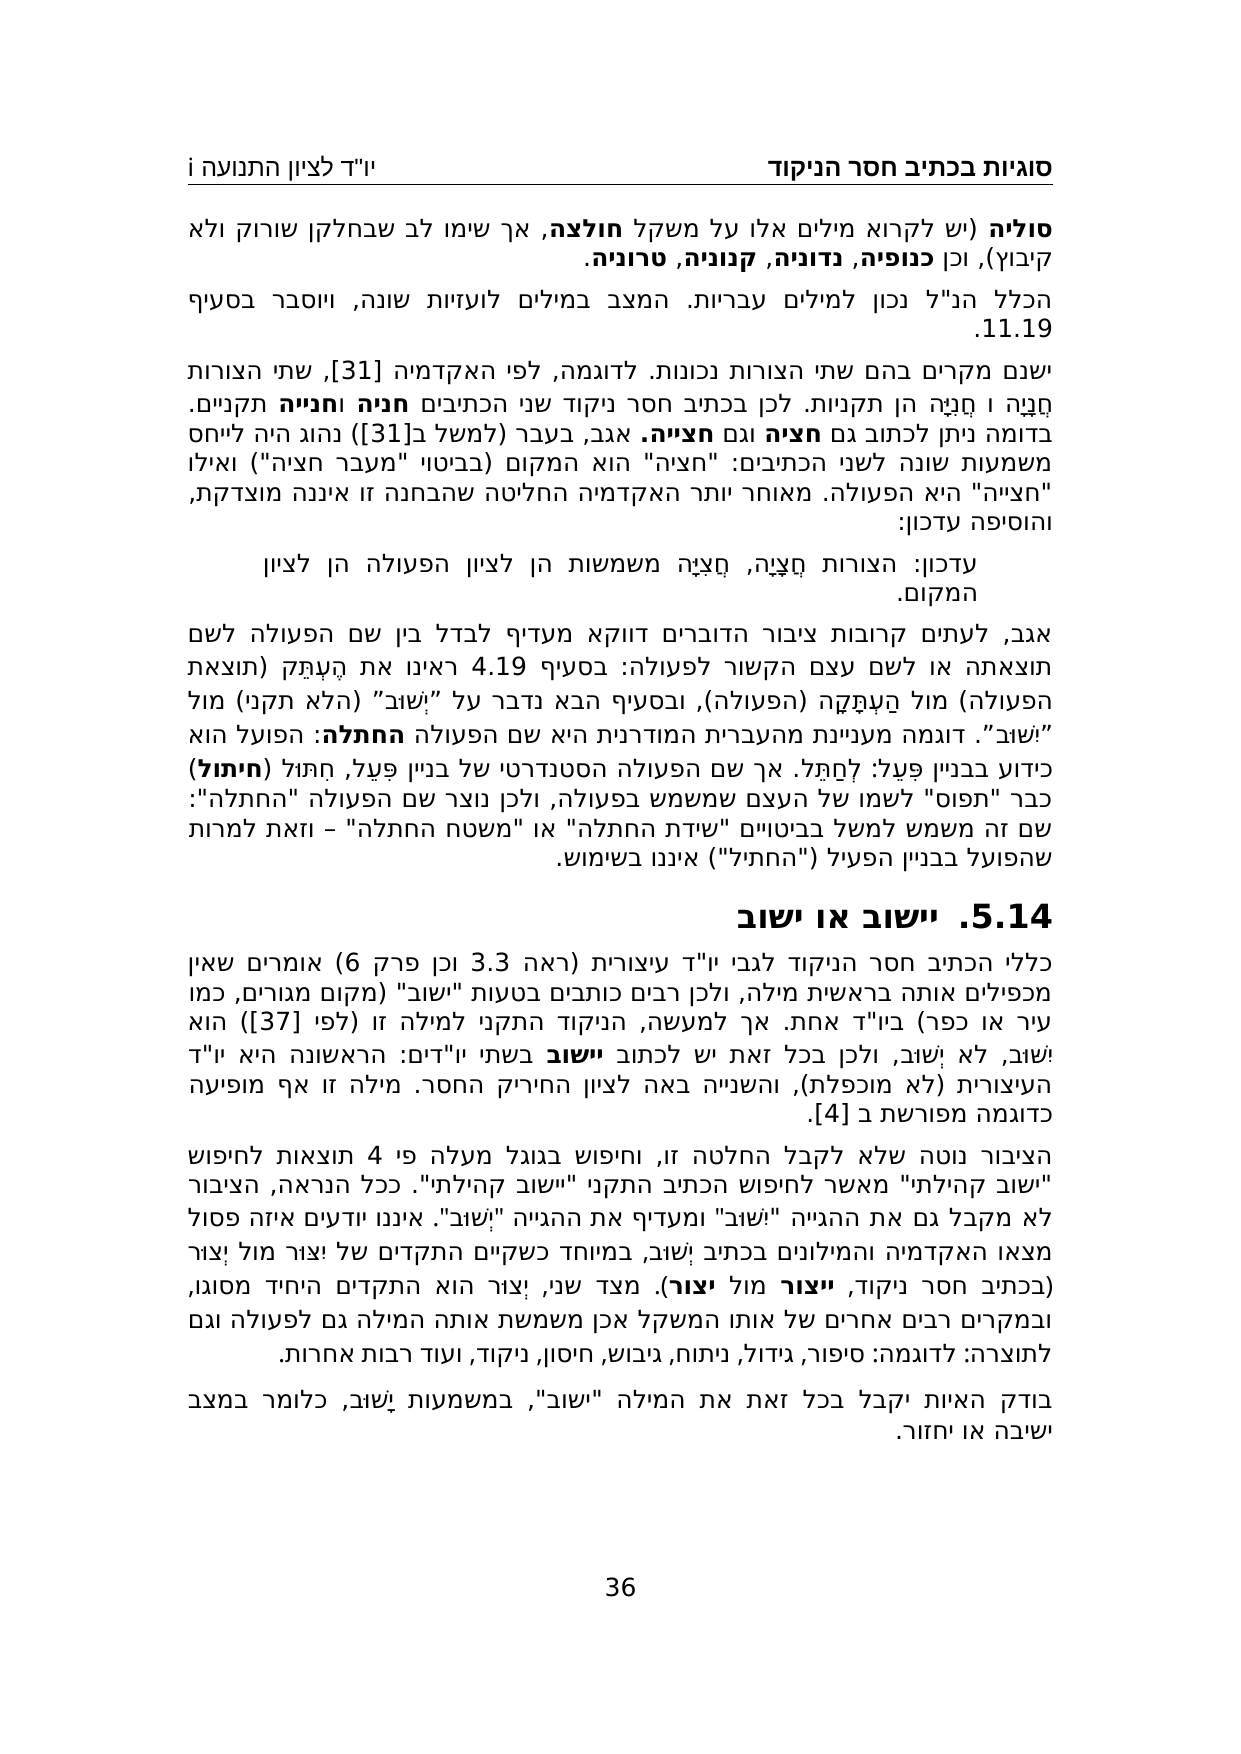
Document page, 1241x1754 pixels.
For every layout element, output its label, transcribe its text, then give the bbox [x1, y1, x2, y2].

text הכלל הנ"ל נכון למילים עבריות. המצב במילים לועזיות שונה, ויוסבר בסעיף 11.19. [187, 285, 1053, 344]
text הציבור נוטה שלא לקבל החלטה זו, וחיפוש בגוגל מעלה פי 4 תוצאות לחיפוש "ישוב קהילתי" מאשר לחיפוש הכתיב התקני "יישוב קהילתי". ככל הנראה, הציבור לא מקבל גם את ההגייה "יִשּׁוּב" ומעדיף את ההגייה "יְשׁוּב". איננו יודעים איזה פסול מצאו האקדמיה והמילונים בכתיב יְשׁוּב, במיוחד כשקיים התקדים של יִצּוּר מול יְצוּר (בכתיב חסר ניקוד, ייצור מול יצור). מצד שני, יְצוּר הוא התקדים היחיד מסוגו, ובמקרים רבים אחרים של אותו המשקל אכן משמשת אותה המילה גם לפעולה וגם לתוצרה: לדוגמה: סיפור, גידול, ניתוח, גיבוש, חיסון, ניקוד, ועוד רבות אחרות. [187, 1141, 1053, 1369]
text ישנם מקרים בהם שתי הצורות נכונות. לדוגמה, לפי האקדמיה [31], שתי הצורות חֲנָיָה ו חֲנִיָּה הן תקניות. לכן בכתיב חסר ניקוד שני הכתיבים חניה וחנייה תקניים. בדומה ניתן לכתוב גם חציה וגם חצייה. אגב, בעבר (למשל ב[31]) נהוג היה לייחס משמעות שונה לשני הכתיבים: "חציה" הוא המקום (בביטוי "מעבר חציה") ואילו "חצייה" היא הפעולה. מאוחר יותר האקדמיה החליטה שהבחנה זו איננה מוצדקת, והוסיפה עדכון: [187, 356, 1053, 536]
text אגב, לעתים קרובות ציבור הדוברים דווקא מעדיף לבדל בין שם הפעולה לשם תוצאתה או לשם עצם הקשור לפעולה: בסעיף 4.19 ראינו את הֶעְתֵּק (תוצאת הפעולה) מול הַעְתָּקָה (הפעולה), ובסעיף הבא נדבר על ”יְשׁוּב” (הלא תקני) מול ”יִשּׁוּב”. דוגמה מעניינת מהעברית המודרנית היא שם הפעולה החתלה: הפועל הוא כידוע בבניין פִּעֵל: לְחַתֵּל. אך שם הפעולה הסטנדרטי של בניין פִּעֵל, חִתּוּל (חיתול) כבר "תפוס" לשמו של העצם שמשמש בפעולה, ולכן נוצר שם הפעולה "החתלה": שם זה משמש למשל בביטויים "שידת החתלה" או "משטח החתלה" – וזאת למרות שהפועל בבניין הפעיל ("החתיל") איננו בשימוש. [187, 619, 1053, 872]
text בודק האיות יקבל בכל זאת את המילה "ישוב", במשמעות יָשׁוּב, כלומר במצב ישיבה או יחזור. [187, 1382, 1053, 1445]
subtitle יישוב או ישוב [187, 897, 1053, 936]
text עדכון: הצורות חֲצָיָה, חֲצִיָּה משמשות הן לציון הפעולה הן לציון המקום. [262, 549, 978, 607]
text סוליה (יש לקרוא מילים אלו על משקל חולצה, אך שימו לב שבחלקן שורוק ולא קיבוץ), וכן כנופיה, נדוניה, קנוניה, טרוניה. [187, 214, 1053, 273]
text כללי הכתיב חסר הניקוד לגבי יו"ד עיצורית (ראה 3.3 וכן פרק 6) אומרים שאין מכפילים אותה בראשית מילה, ולכן רבים כותבים בטעות "ישוב" (מקום מגורים, כמו עיר או כפר) ביו"ד אחת. אך למעשה, הניקוד התקני למילה זו (לפי [37]) הוא יִשּׁוּב, לא יְשׁוּב, ולכן בכל זאת יש לכתוב יישוב בשתי יו"דים: הראשונה היא יו"ד העיצורית (לא מוכפלת), והשנייה באה לציון החיריק החסר. מילה זו אף מופיעה כדוגמה מפורשת ב [4]. [187, 948, 1053, 1129]
